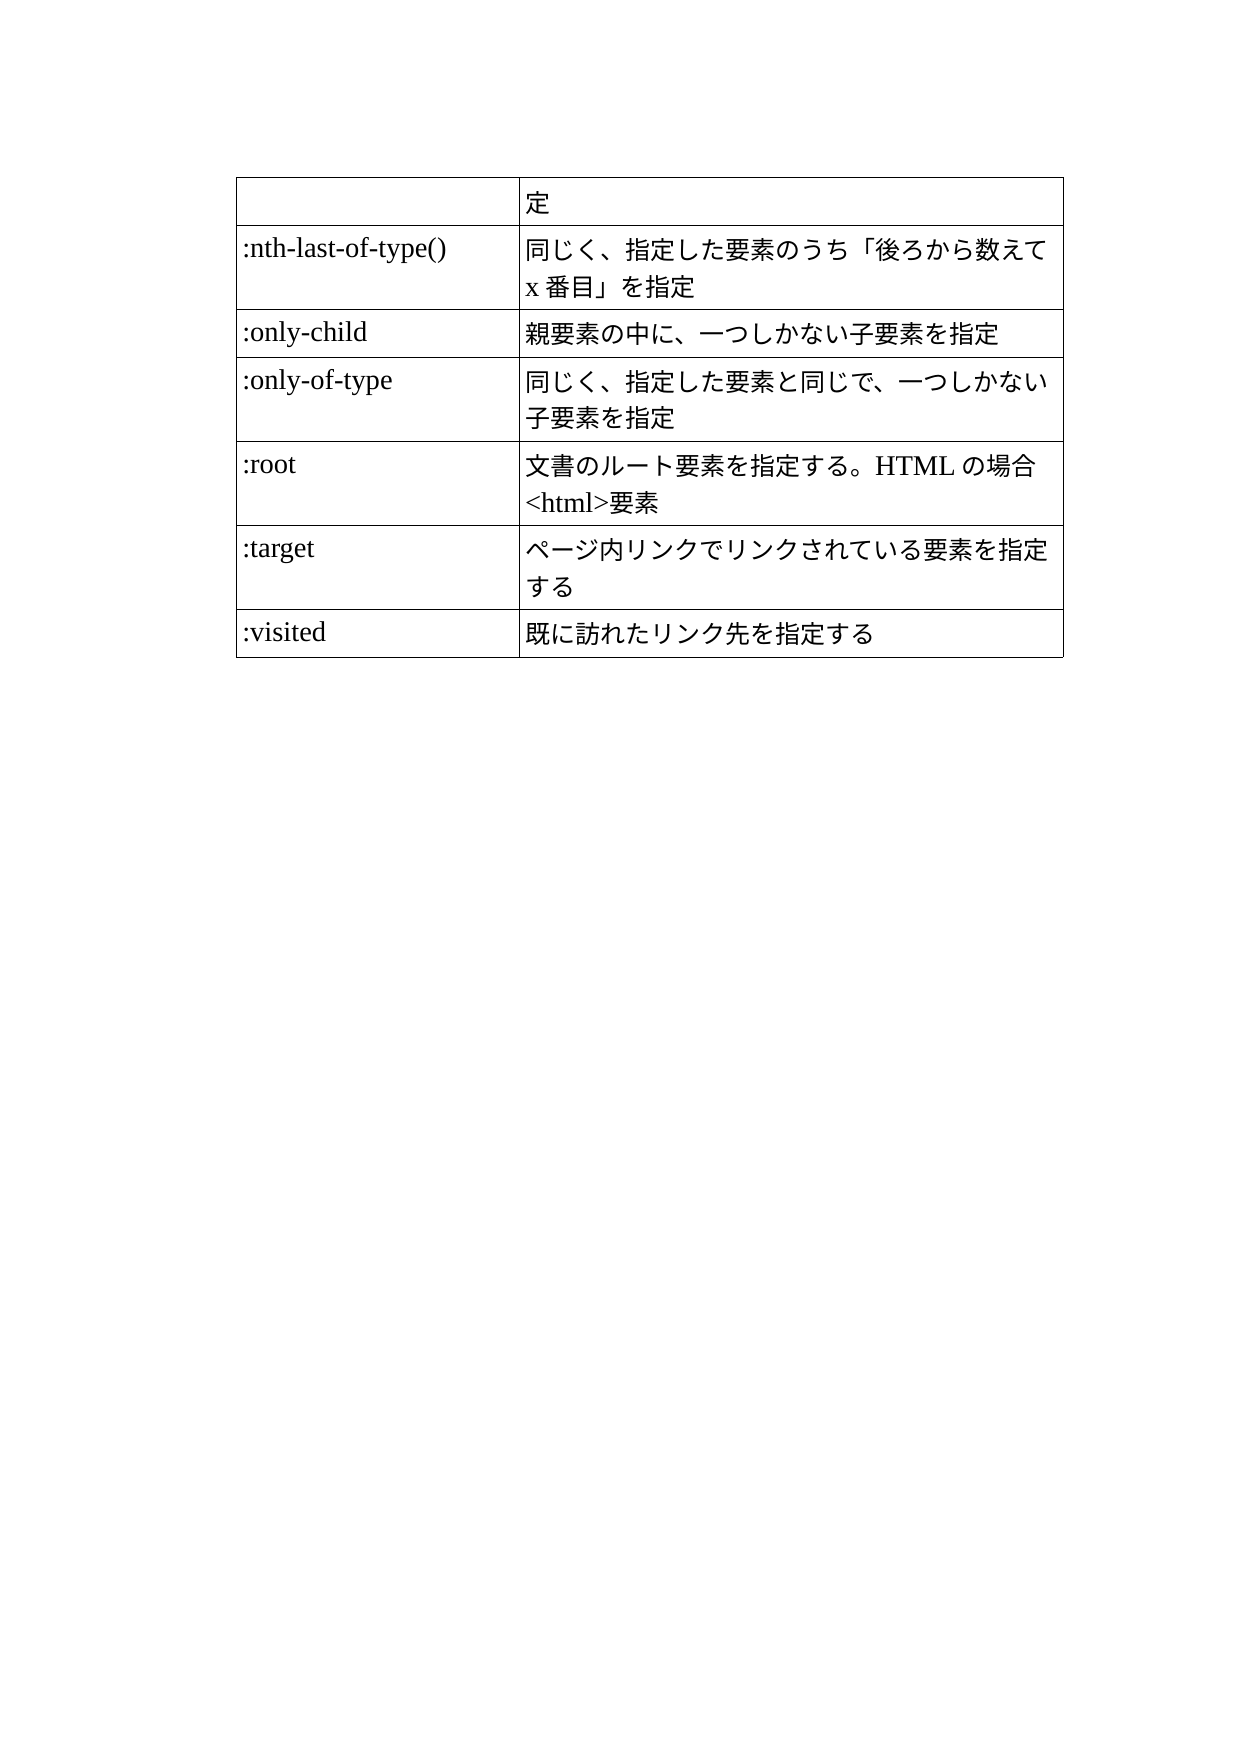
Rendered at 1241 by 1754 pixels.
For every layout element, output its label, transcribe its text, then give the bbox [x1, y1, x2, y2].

table_cell :root [237, 442, 519, 525]
table_cell :visited [237, 610, 519, 657]
table_cell [237, 178, 519, 225]
table_cell :only-of-type [237, 358, 519, 441]
table_cell 定 [520, 178, 1063, 225]
table_cell :only-child [237, 310, 519, 357]
table_cell 同じく、指定した要素のうち「後ろから数えてx番目」を指定 [520, 226, 1063, 309]
table_cell :target [237, 526, 519, 609]
table_cell 既に訪れたリンク先を指定する [520, 610, 1063, 657]
table_cell 親要素の中に、一つしかない子要素を指定 [520, 310, 1063, 357]
table_cell ページ内リンクでリンクされている要素を指定する [520, 526, 1063, 609]
table_cell 文書のルート要素を指定する。HTMLの場合<html>要素 [520, 442, 1063, 525]
table_cell 同じく、指定した要素と同じで、一つしかない子要素を指定 [520, 358, 1063, 441]
table_cell :nth-last-of-type() [237, 226, 519, 309]
